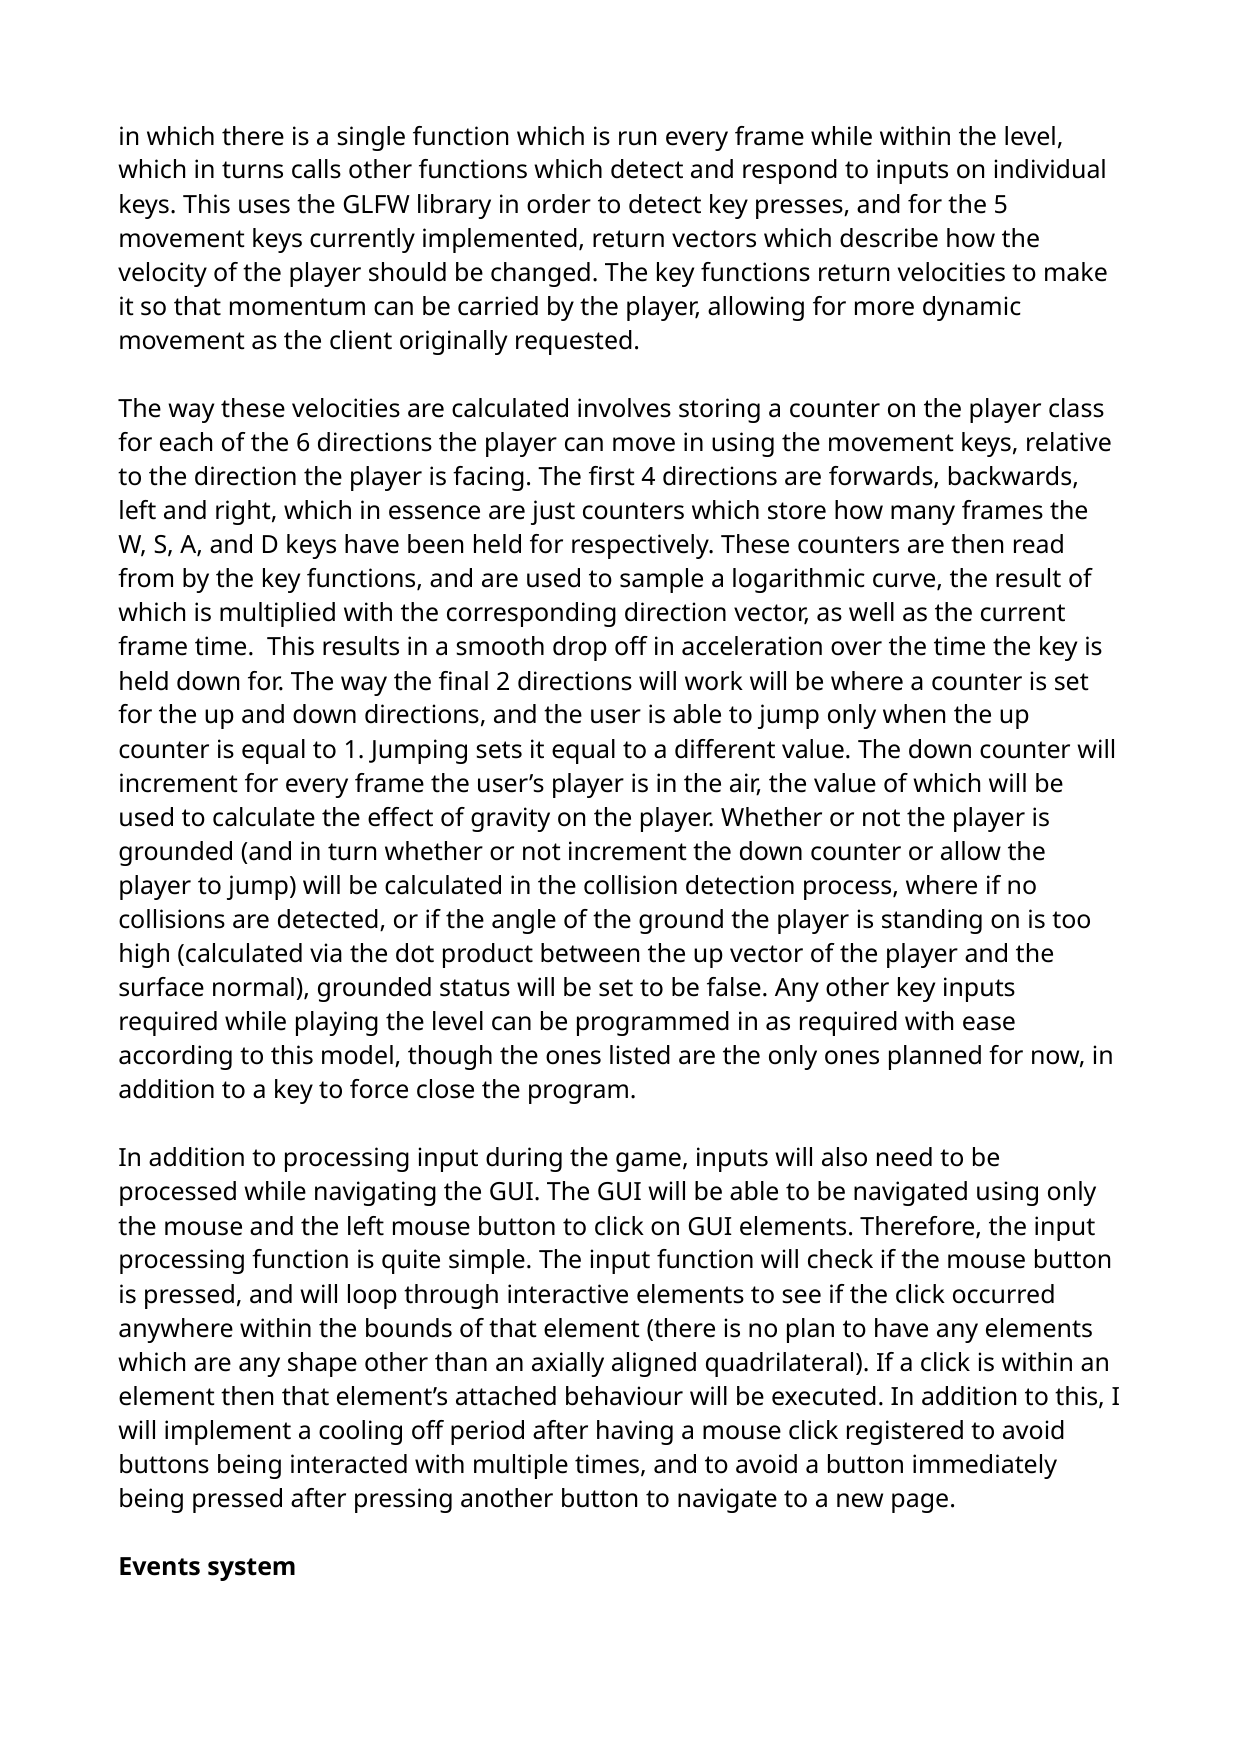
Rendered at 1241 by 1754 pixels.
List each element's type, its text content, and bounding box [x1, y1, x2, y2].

text In addition to processing input during the game, inputs will also need to be processed while navigating the GUI. The GUI will be able to be navigated using only the mouse and the left mouse button to click on GUI elements. Therefore, the input processing function is quite simple. The input function will check if the mouse button is pressed, and will loop through interactive elements to see if the click occurred anywhere within the bounds of that element (there is no plan to have any elements which are any shape other than an axially aligned quadrilateral). If a click is within an element then that element’s attached behaviour will be executed. In addition to this, I will implement a cooling off period after having a mouse click registered to avoid buttons being interacted with multiple times, and to avoid a button immediately being pressed after pressing another button to navigate to a new page. [118, 1140, 1122, 1515]
text Events system [118, 1549, 1122, 1583]
text The way these velocities are calculated involves storing a counter on the player class for each of the 6 directions the player can move in using the movement keys, relative to the direction the player is facing. The first 4 directions are forwards, backwards, left and right, which in essence are just counters which store how many frames the W, S, A, and D keys have been held for respectively. These counters are then read from by the key functions, and are used to sample a logarithmic curve, the result of which is multiplied with the corresponding direction vector, as well as the current frame time. This results in a smooth drop off in acceleration over the time the key is held down for. The way the final 2 directions will work will be where a counter is set for the up and down directions, and the user is able to jump only when the up counter is equal to 1. Jumping sets it equal to a different value. The down counter will increment for every frame the user’s player is in the air, the value of which will be used to calculate the effect of gravity on the player. Whether or not the player is grounded (and in turn whether or not increment the down counter or allow the player to jump) will be calculated in the collision detection process, where if no collisions are detected, or if the angle of the ground the player is standing on is too high (calculated via the dot product between the up vector of the player and the surface normal), grounded status will be set to be false. Any other key inputs required while playing the level can be programmed in as required with ease according to this model, though the ones listed are the only ones planned for now, in addition to a key to force close the program. [118, 391, 1122, 1106]
text in which there is a single function which is run every frame while within the level, which in turns calls other functions which detect and respond to inputs on individual keys. This uses the GLFW library in order to detect key presses, and for the 5 movement keys currently implemented, return vectors which describe how the velocity of the player should be changed. The key functions return velocities to make it so that momentum can be carried by the player, allowing for more dynamic movement as the client originally requested. [118, 118, 1122, 357]
